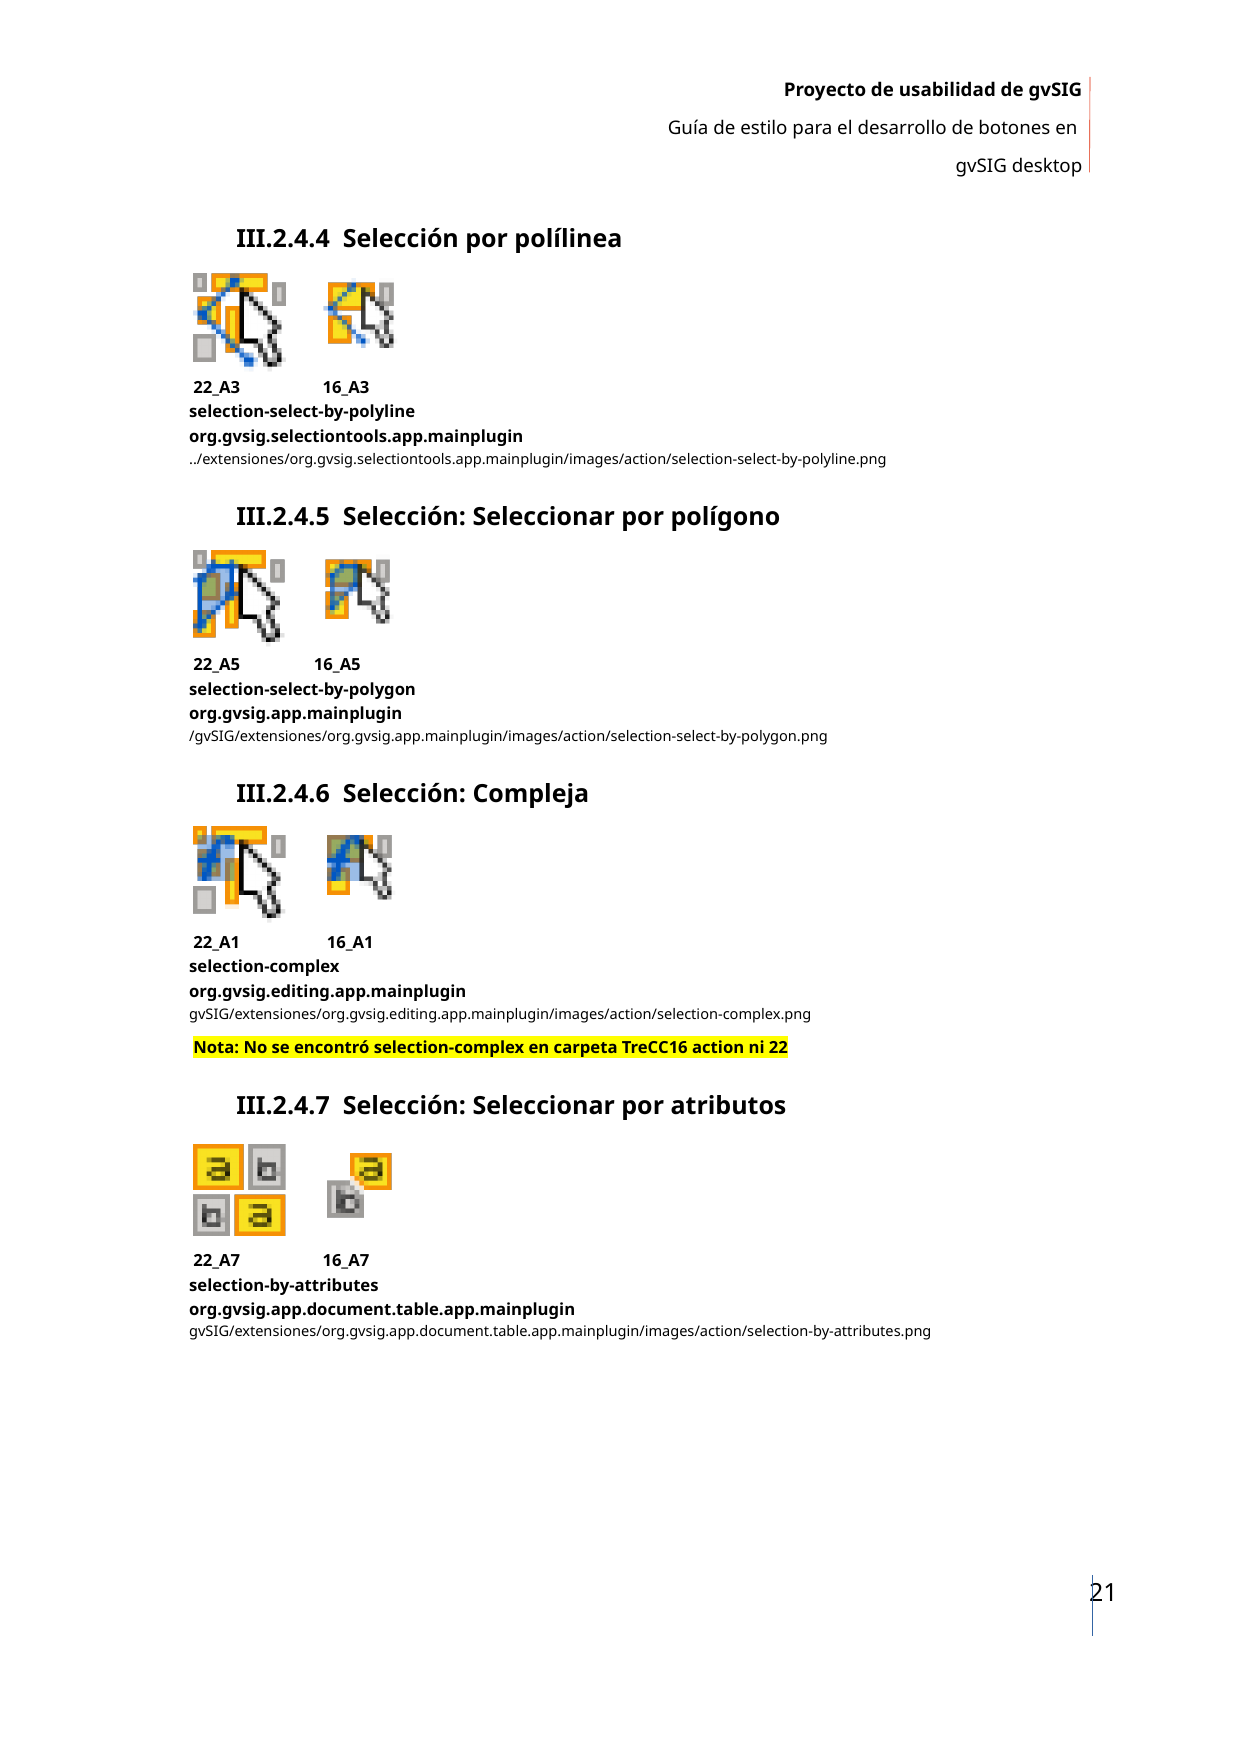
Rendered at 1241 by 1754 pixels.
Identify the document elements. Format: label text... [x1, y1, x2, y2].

text org.gvsig.selectiontools.app.mainplugin [189, 424, 1095, 447]
text 22_A7 16_A7 [193, 1249, 1095, 1271]
text org.gvsig.app.mainplugin [189, 702, 1095, 724]
subtitle Selección: Compleja [236, 776, 1095, 809]
picture [188, 1133, 396, 1247]
text gvSIG/extensiones/org.gvsig.editing.app.mainplugin/images/action/selection-complex.png [189, 1004, 1095, 1024]
text Nota: No se encontró selection-complex en carpeta TreCC16 action ni 22 [193, 1036, 1095, 1058]
text selection-complex [189, 955, 1095, 978]
text 22_A3 16_A3 [193, 375, 1095, 398]
picture [188, 821, 396, 929]
text 22_A5 16_A5 [193, 653, 1095, 675]
text gvSIG/extensiones/org.gvsig.app.document.table.app.mainplugin/images/action/selection-by-attributes.png [189, 1320, 1095, 1340]
text org.gvsig.editing.app.mainplugin [189, 979, 1095, 1002]
subtitle Selección por polílinea [236, 221, 1095, 255]
text selection-select-by-polyline [189, 400, 1095, 422]
subtitle Selección: Seleccionar por atributos [236, 1088, 1095, 1122]
picture [188, 266, 398, 374]
text /gvSIG/extensiones/org.gvsig.app.mainplugin/images/action/selection-select-by-polygon.png [189, 726, 1095, 746]
text 22_A1 16_A1 [193, 931, 1095, 953]
picture [188, 543, 394, 651]
text selection-select-by-polygon [189, 677, 1095, 700]
subtitle Selección: Seleccionar por polígono [236, 498, 1095, 532]
text ../extensiones/org.gvsig.selectiontools.app.mainplugin/images/action/selection-select-by-polyline.png [189, 449, 1095, 469]
text org.gvsig.app.document.table.app.mainplugin [189, 1298, 1095, 1320]
text selection-by-attributes [189, 1273, 1095, 1296]
